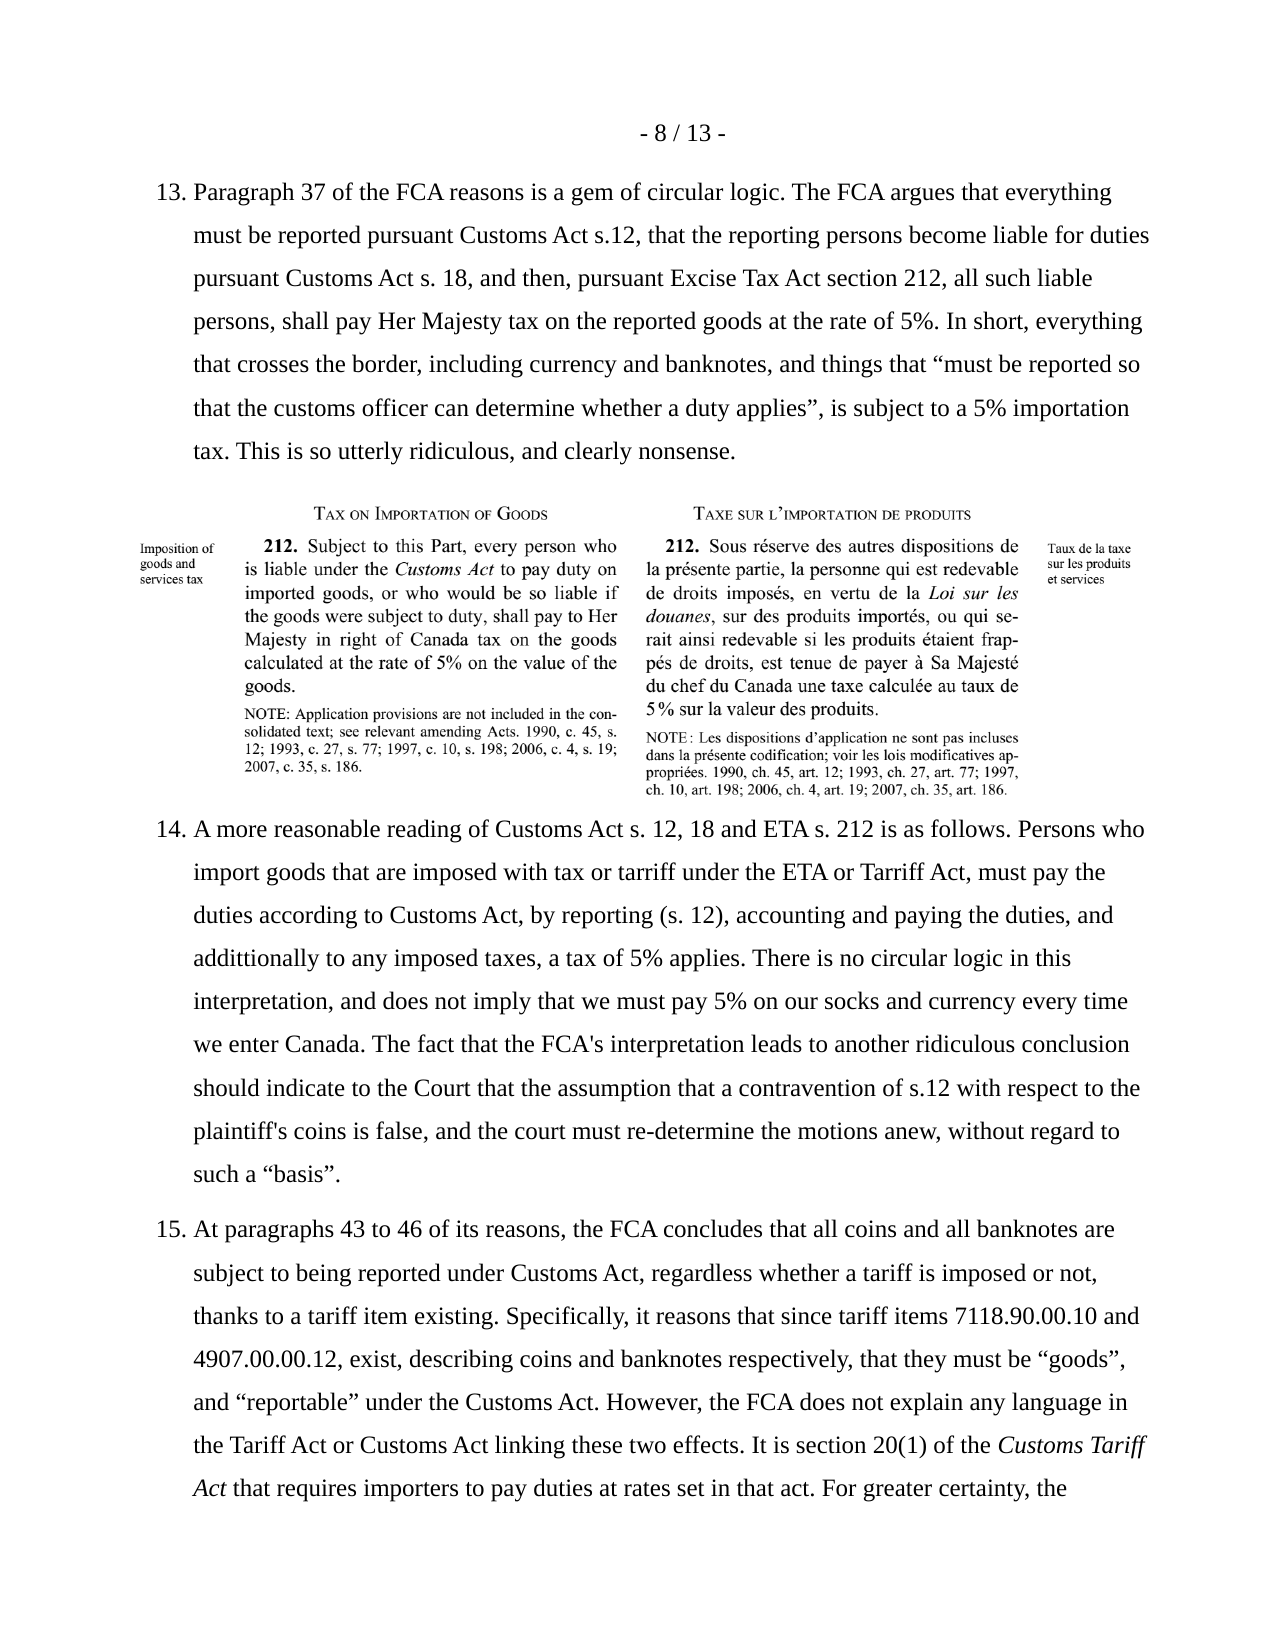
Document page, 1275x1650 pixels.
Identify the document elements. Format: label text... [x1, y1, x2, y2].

subtitle Paragraph 37 of the FCA reasons is a gem of circular logic. The FCA argues that everything must be reported pursuant Customs Act s.12, that the reporting persons become liable for duties pursuant Customs Act s. 18, and then, pursuant Excise Tax Act section 212, all such liable persons, shall pay Her Majesty tax on the reported goods at the rate of 5%. In short, everything that crosses the border, including currency and banknotes, and things that “must be reported so that the customs officer can determine whether a duty applies”, is subject to a 5% importation tax. This is so utterly ridiculous, and clearly nonsense. [156, 177, 1157, 464]
subtitle A more reasonable reading of Customs Act s. 12, 18 and ETA s. 212 is as follows. Persons who import goods that are imposed with tax or tarriff under the ETA or Tarriff Act, must pay the duties according to Customs Act, by reporting (s. 12), accounting and paying the duties, and addittionally to any imposed taxes, a tax of 5% applies. There is no circular logic in this interpretation, and does not imply that we must pay 5% on our socks and currency every time we enter Canada. The fact that the FCA's interpretation leads to another ridiculous conclusion should indicate to the Court that the assumption that a contravention of s.12 with respect to the plaintiff's coins is false, and the court must re-determine the motions anew, without regard to such a “basis”. [156, 491, 1157, 1188]
picture [136, 491, 1139, 800]
subtitle At paragraphs 43 to 46 of its reasons, the FCA concludes that all coins and all banknotes are subject to being reported under Customs Act, regardless whether a tariff is imposed or not, thanks to a tariff item existing. Specifically, it reasons that since tariff items 7118.90.00.10 and 4907.00.00.12, exist, describing coins and banknotes respectively, that they must be “goods”, and “reportable” under the Customs Act. However, the FCA does not explain any language in the Tariff Act or Customs Act linking these two effects. It is section 20(1) of the Customs Tariff Act that requires importers to pay duties at rates set in that act. For greater certainty, the [156, 1214, 1157, 1502]
